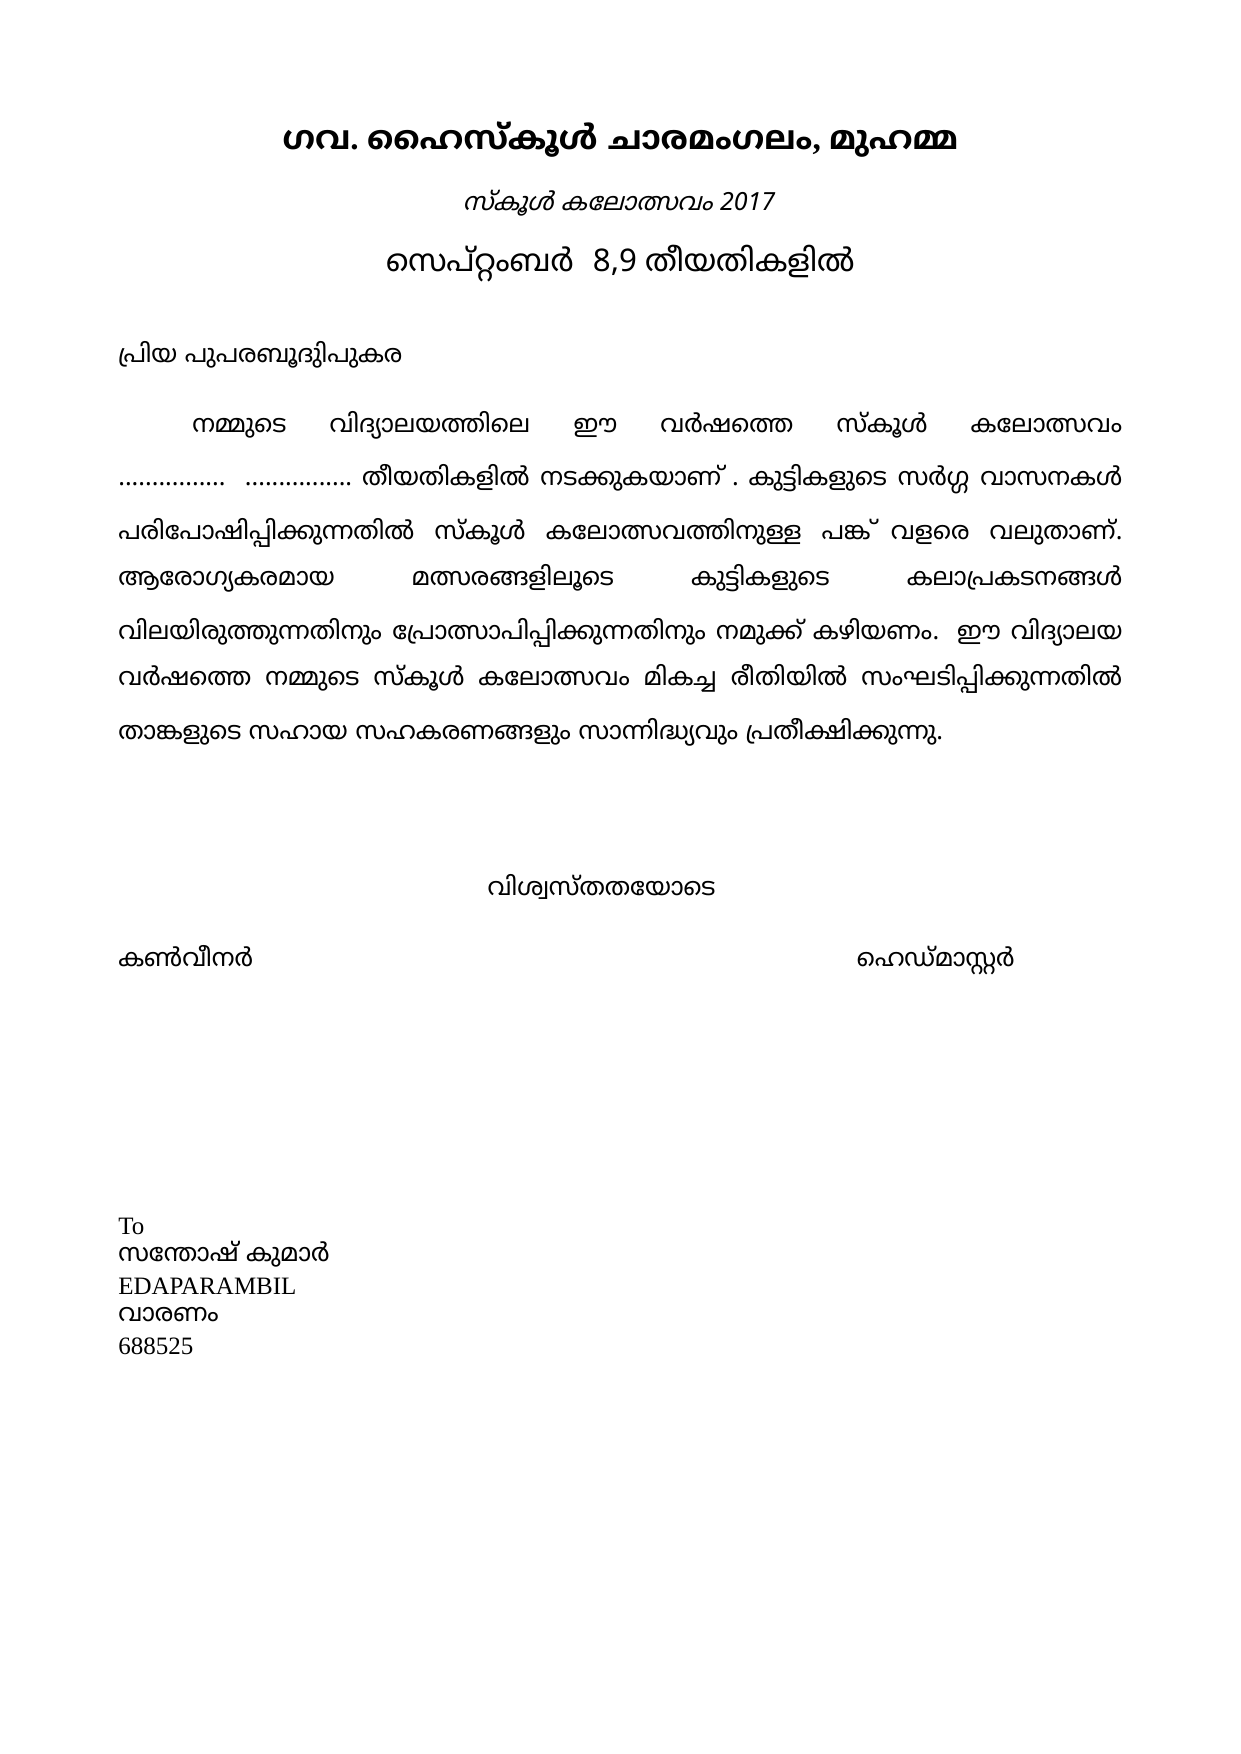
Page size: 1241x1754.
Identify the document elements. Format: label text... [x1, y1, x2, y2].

text വാരണം [118, 1300, 1122, 1331]
text ‌‌ [118, 801, 1122, 835]
text 688525 [118, 1331, 1122, 1360]
text To [118, 1211, 1122, 1240]
text കണ്‍വീനര്‍ ഹെഡ്‌മാസ്റ്റര്‍ [118, 939, 1122, 976]
text ഗവ. ഹൈസ്കൂള്‍ ചാരമംഗലം, മുഹമ്മ [118, 118, 1122, 162]
text വിശ്വസ്തതയോടെ [118, 869, 1122, 905]
text EDAPARAMBIL [118, 1271, 1122, 1300]
text സ്കൂള്‍ കലോത്സവം 2017 [118, 184, 1122, 220]
text നമ്മുടെ വിദ്യാലയത്തിലെ ഈ വര്‍ഷത്തെ സ്കൂള്‍ കലോത്സവം ................ ................ തീയതികളില്‍ നടക്കുകയാണ് . കുട്ടികളുടെ സര്‍ഗ്ഗ വാസനകള്‍ പരിപോഷിപ്പിക്കുന്നതില്‍ സ്കൂള്‍ കലോത്സവത്തിനുള്ള പങ്ക് വളരെ വലുതാണ്. ആരോഗ്യകരമായ മത്സരങ്ങളിലൂടെ കുട്ടികളുടെ കലാപ്രകടനങ്ങള്‍ വിലയിരുത്തുന്നതിനും പ്രോത്സാപിപ്പിക്കുന്നതിനും നമുക്ക് കഴിയണം. ഈ വിദ്യാലയ വര്‍ഷത്തെ നമ്മുടെ സ്കൂള്‍ കലോത്സവം മികച്ച രീതിയില്‍ സംഘടിപ്പിക്കുന്നതില്‍ താങ്കളുടെ സഹായ സഹകരണങ്ങളും സാന്നിദ്ധ്യവും പ്രതീക്ഷിക്കുന്നു. [118, 406, 1122, 749]
text സെപ്റ്റംബര്‍ 8,9 തീയതികളില്‍ [118, 238, 1122, 284]
text സന്തോഷ് കുമാര്‍ [118, 1240, 1122, 1271]
text പ്രിയ പുപരബൂദുിപുകര [118, 341, 1122, 372]
